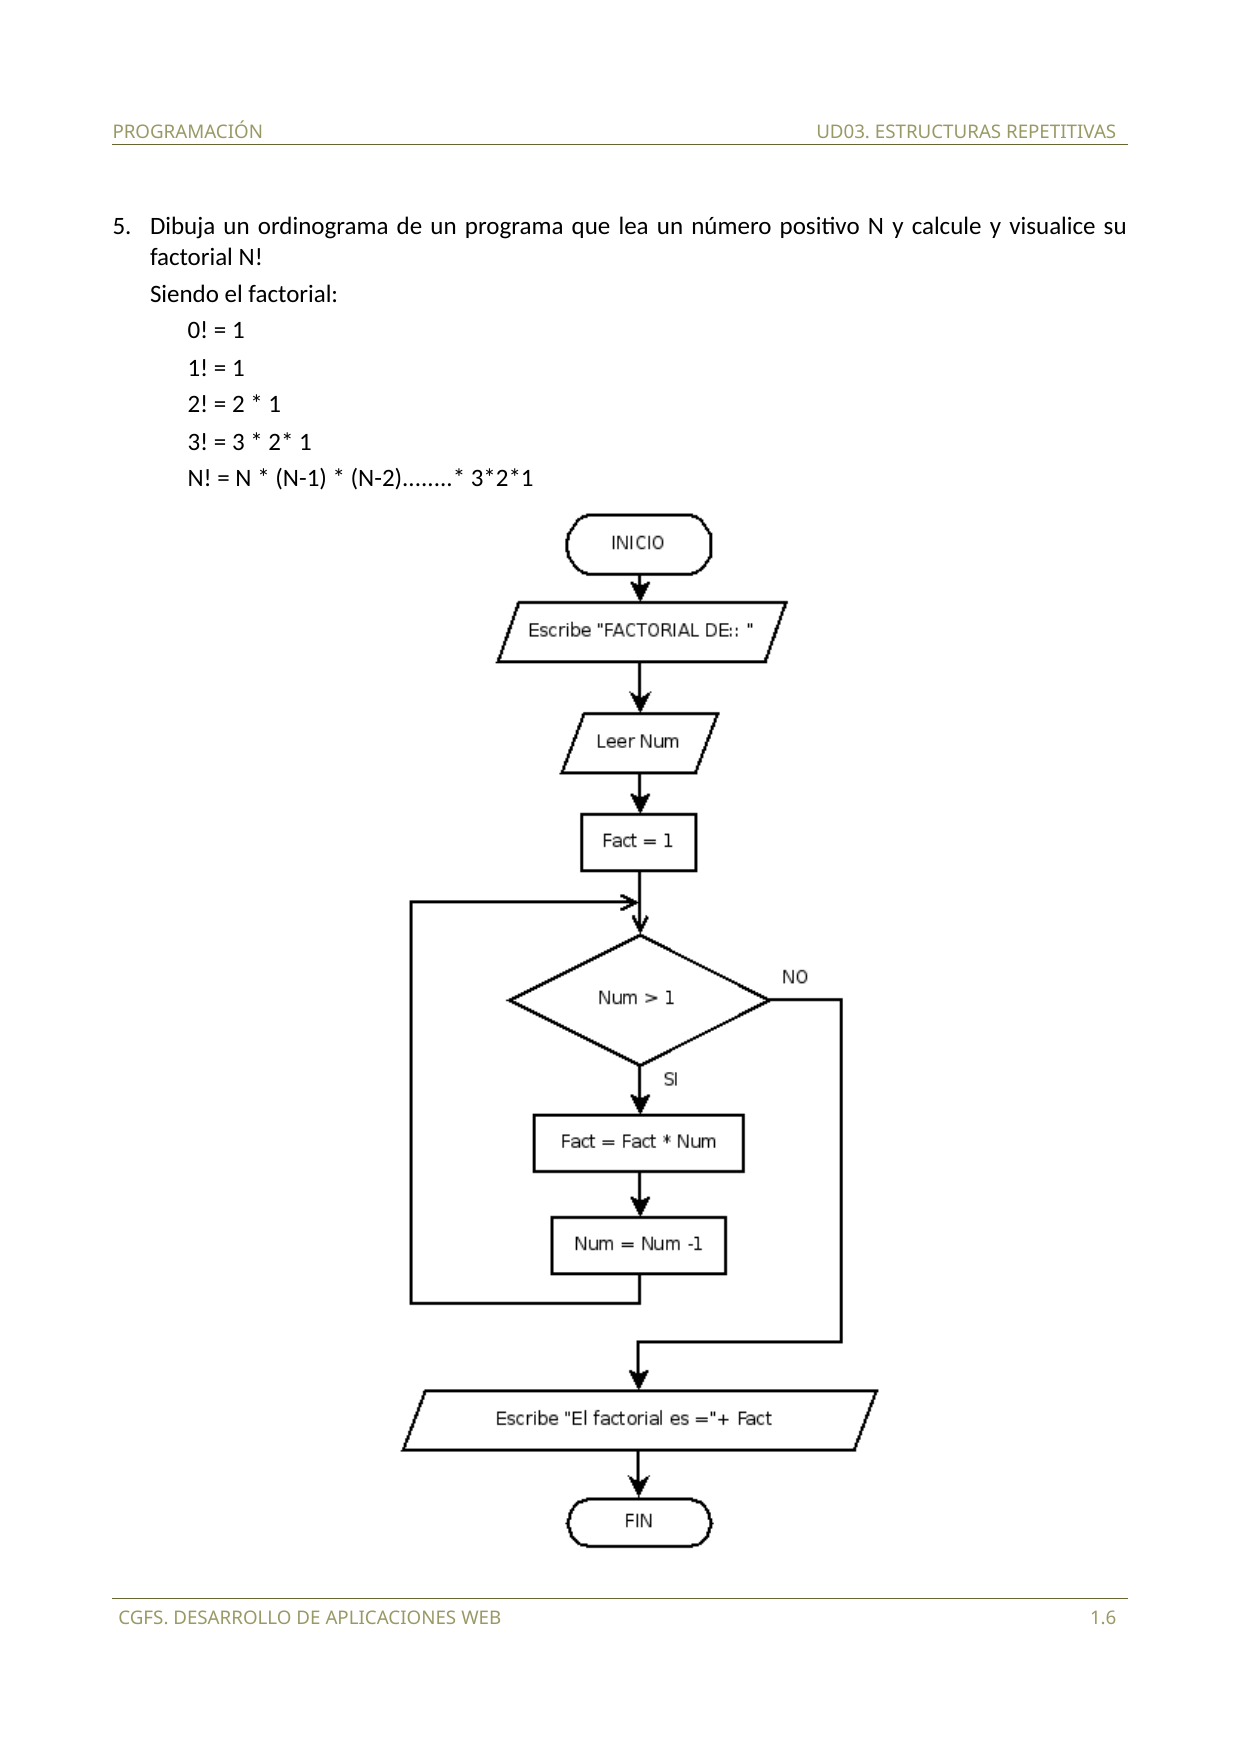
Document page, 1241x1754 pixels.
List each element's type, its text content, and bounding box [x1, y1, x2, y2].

list N! = N * (N-1) * (N-2)........* 3*2*1 [150, 463, 1128, 493]
picture [352, 499, 889, 1560]
list 3! = 3 * 2* 1 [150, 426, 1128, 456]
list Dibuja un ordinograma de un programa que lea un número positivo N y calcule y visualice su factorial N! [112, 210, 1128, 271]
list Siendo el factorial: [112, 278, 1128, 308]
list 1! = 1 [150, 352, 1128, 382]
list 0! = 1 [150, 315, 1128, 345]
list 2! = 2 * 1 [150, 389, 1128, 419]
